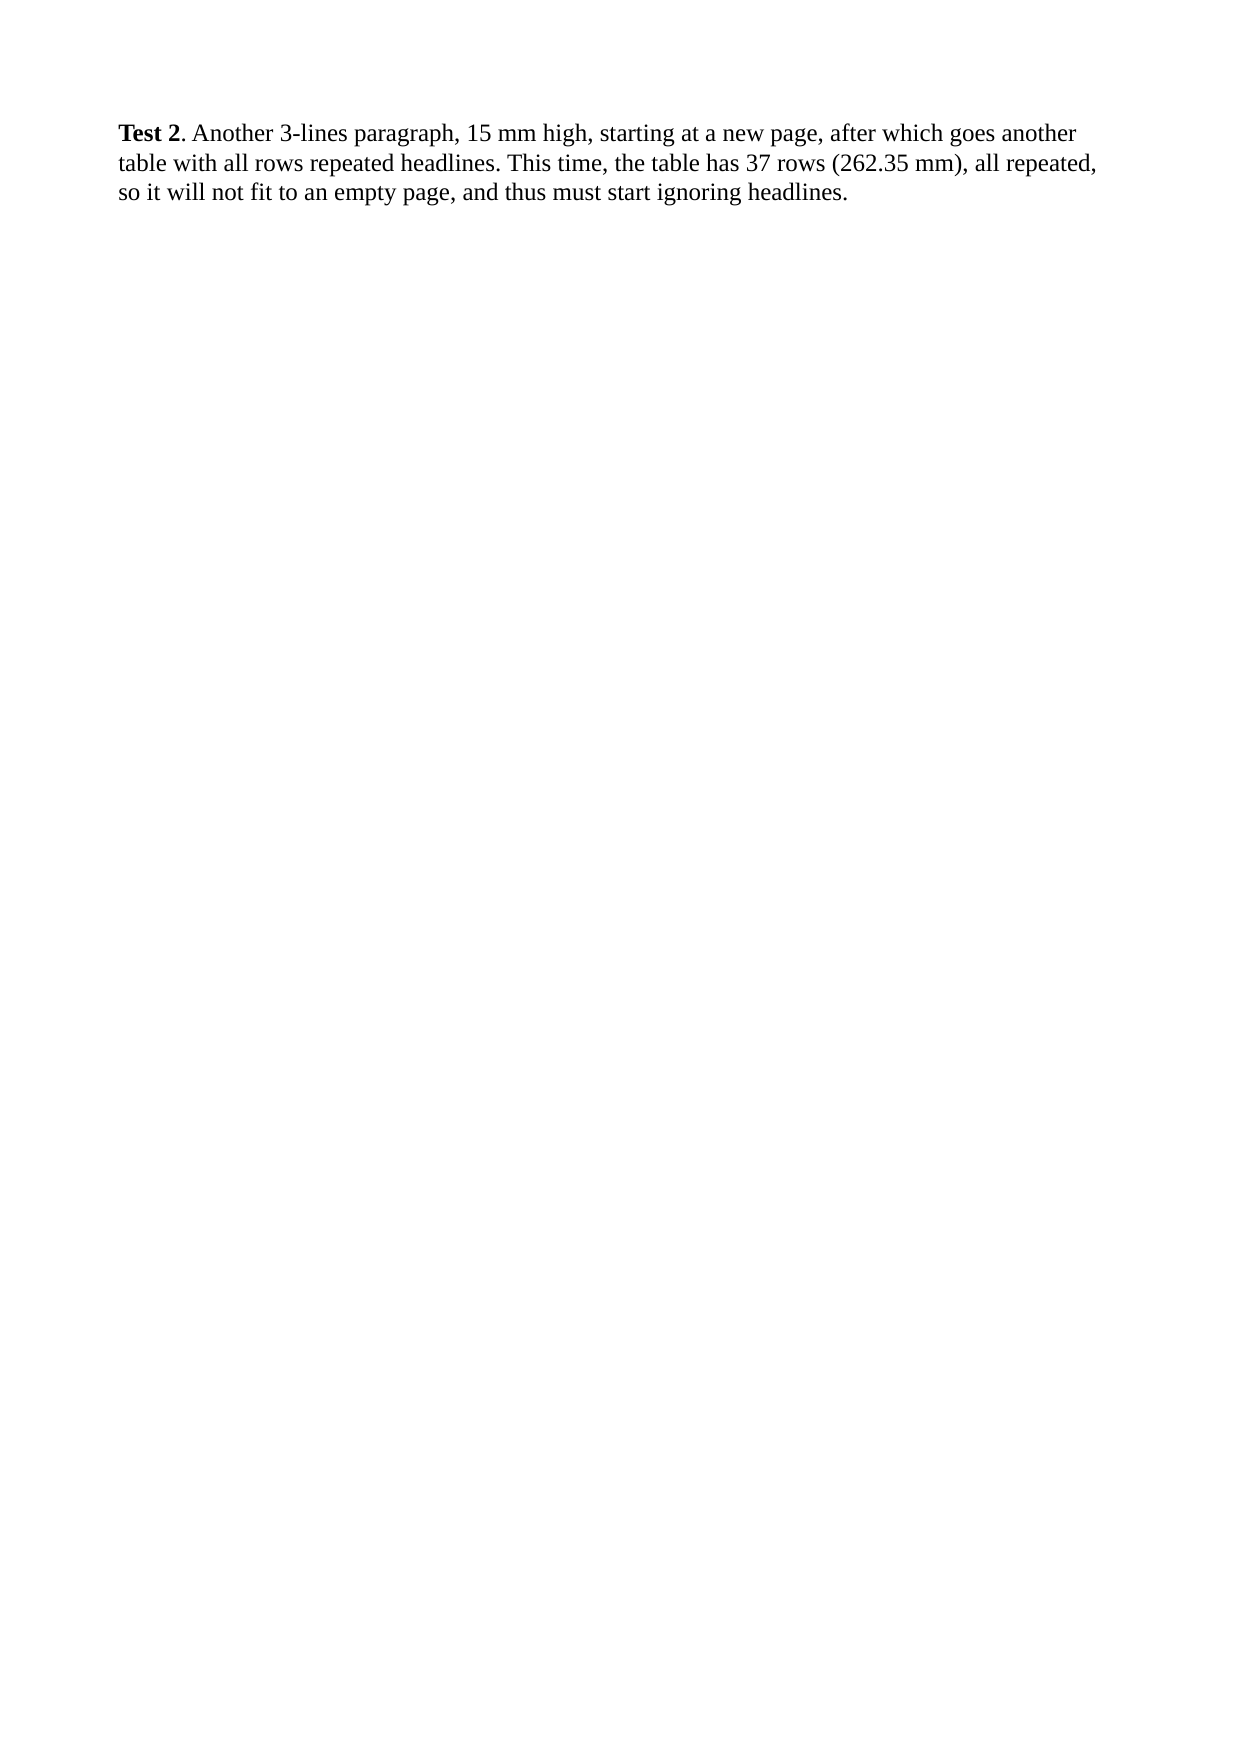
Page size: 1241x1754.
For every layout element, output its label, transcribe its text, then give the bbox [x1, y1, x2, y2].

text Test 2. Another 3-lines paragraph, 15 mm high, starting at a new page, after which goes another table with all rows repeated headlines. This time, the table has 37 rows (262.35 mm), all repeated, so it will not fit to an empty page, and thus must start ignoring headlines. [118, 118, 1122, 207]
